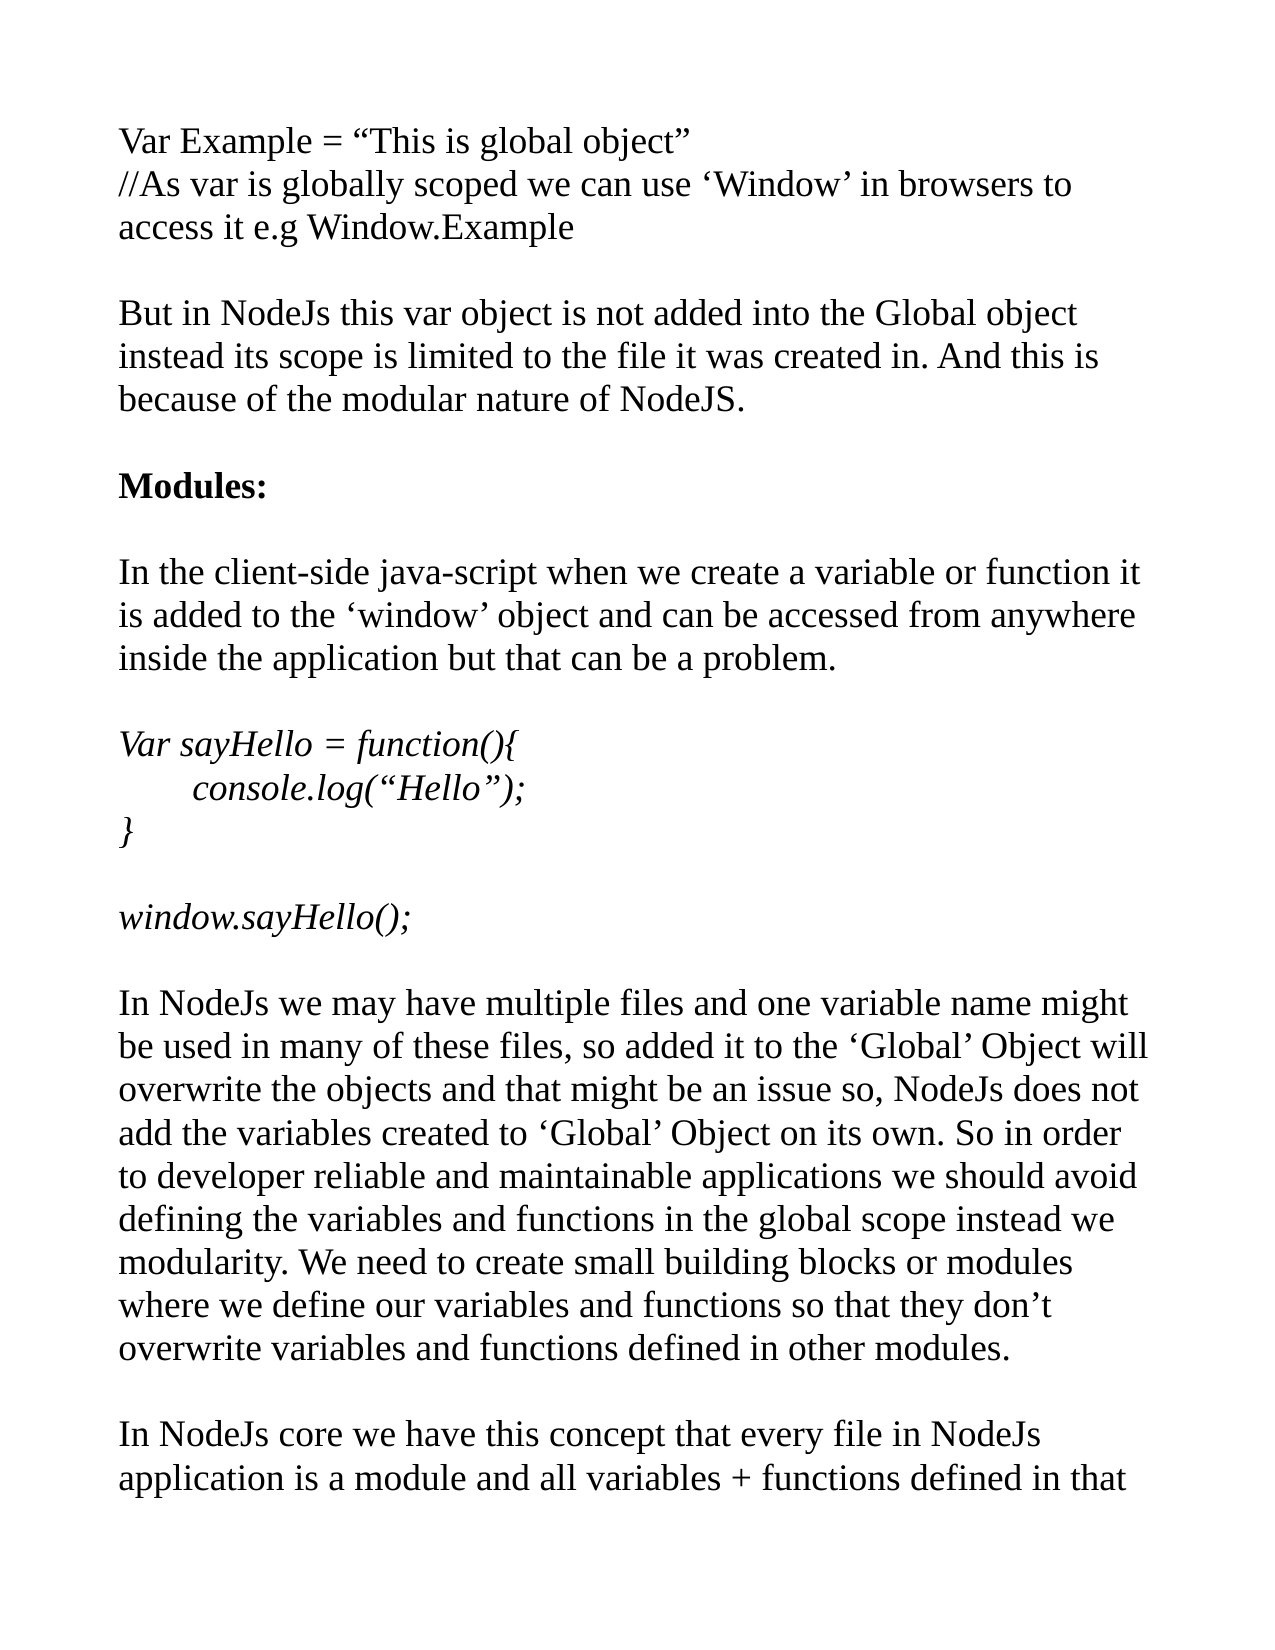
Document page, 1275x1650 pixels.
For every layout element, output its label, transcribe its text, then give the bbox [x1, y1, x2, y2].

text In the client-side java-script when we create a variable or function it is added to the ‘window’ object and can be accessed from anywhere inside the application but that can be a problem. [118, 549, 1157, 679]
text console.log(“Hello”); [118, 765, 1157, 808]
text Var sayHello = function(){ [118, 722, 1157, 765]
text But in NodeJs this var object is not added into the Global object instead its scope is limited to the file it was created in. And this is because of the modular nature of NodeJS. [118, 291, 1157, 420]
text window.sayHello(); [118, 894, 1157, 937]
text //As var is globally scoped we can use ‘Window’ in browsers to access it e.g Window.Example [118, 161, 1157, 247]
text In NodeJs core we have this concept that every file in NodeJs application is a module and all variables + functions defined in that [118, 1412, 1157, 1498]
text Modules: [118, 463, 1157, 506]
text In NodeJs we may have multiple files and one variable name might be used in many of these files, so added it to the ‘Global’ Object will overwrite the objects and that might be an issue so, NodeJs does not add the variables created to ‘Global’ Object on its own. So in order to developer reliable and maintainable applications we should avoid defining the variables and functions in the global scope instead we modularity. We need to create small building blocks or modules where we define our variables and functions so that they don’t overwrite variables and functions defined in other modules. [118, 981, 1157, 1369]
text } [118, 808, 1157, 851]
text Var Example = “This is global object” [118, 118, 1157, 161]
